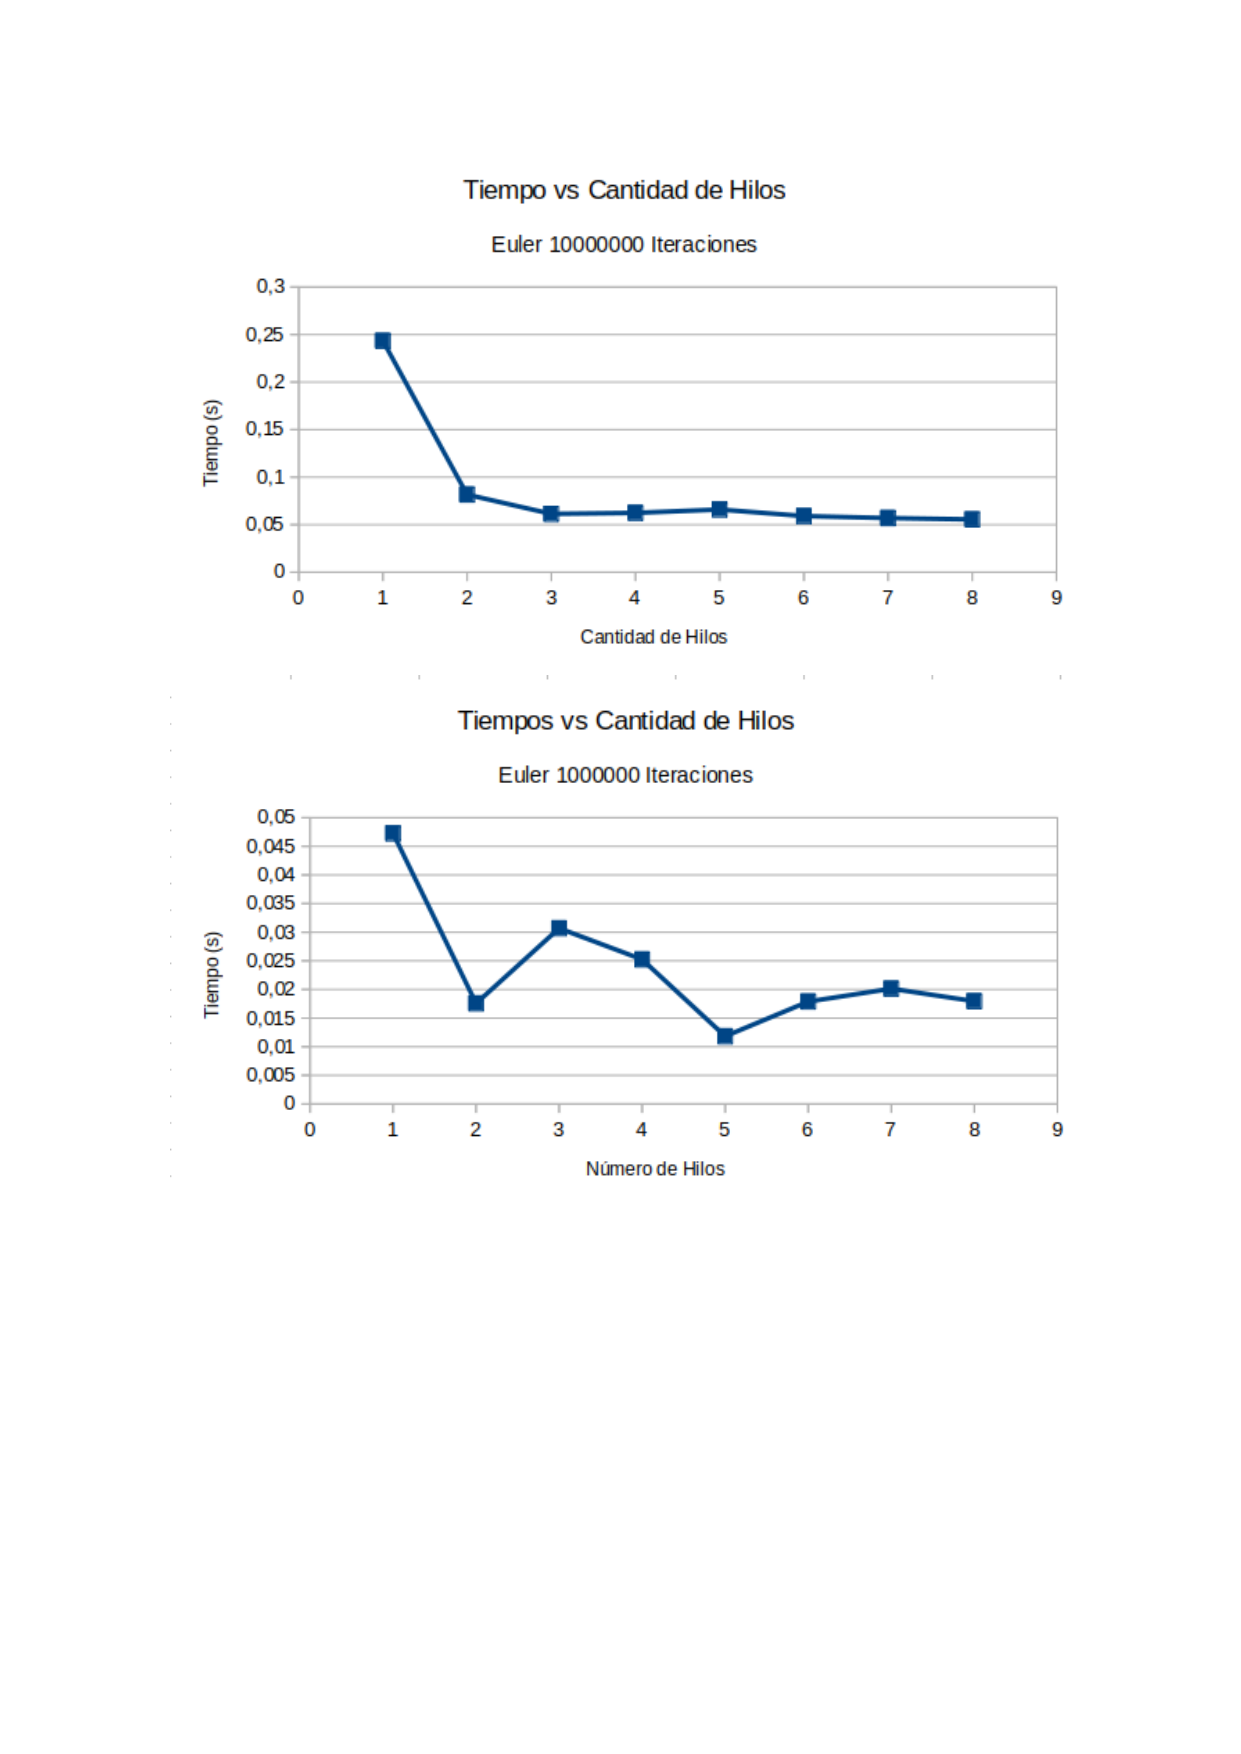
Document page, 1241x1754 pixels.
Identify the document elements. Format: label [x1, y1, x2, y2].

picture [174, 150, 1067, 672]
picture [170, 675, 1071, 1196]
